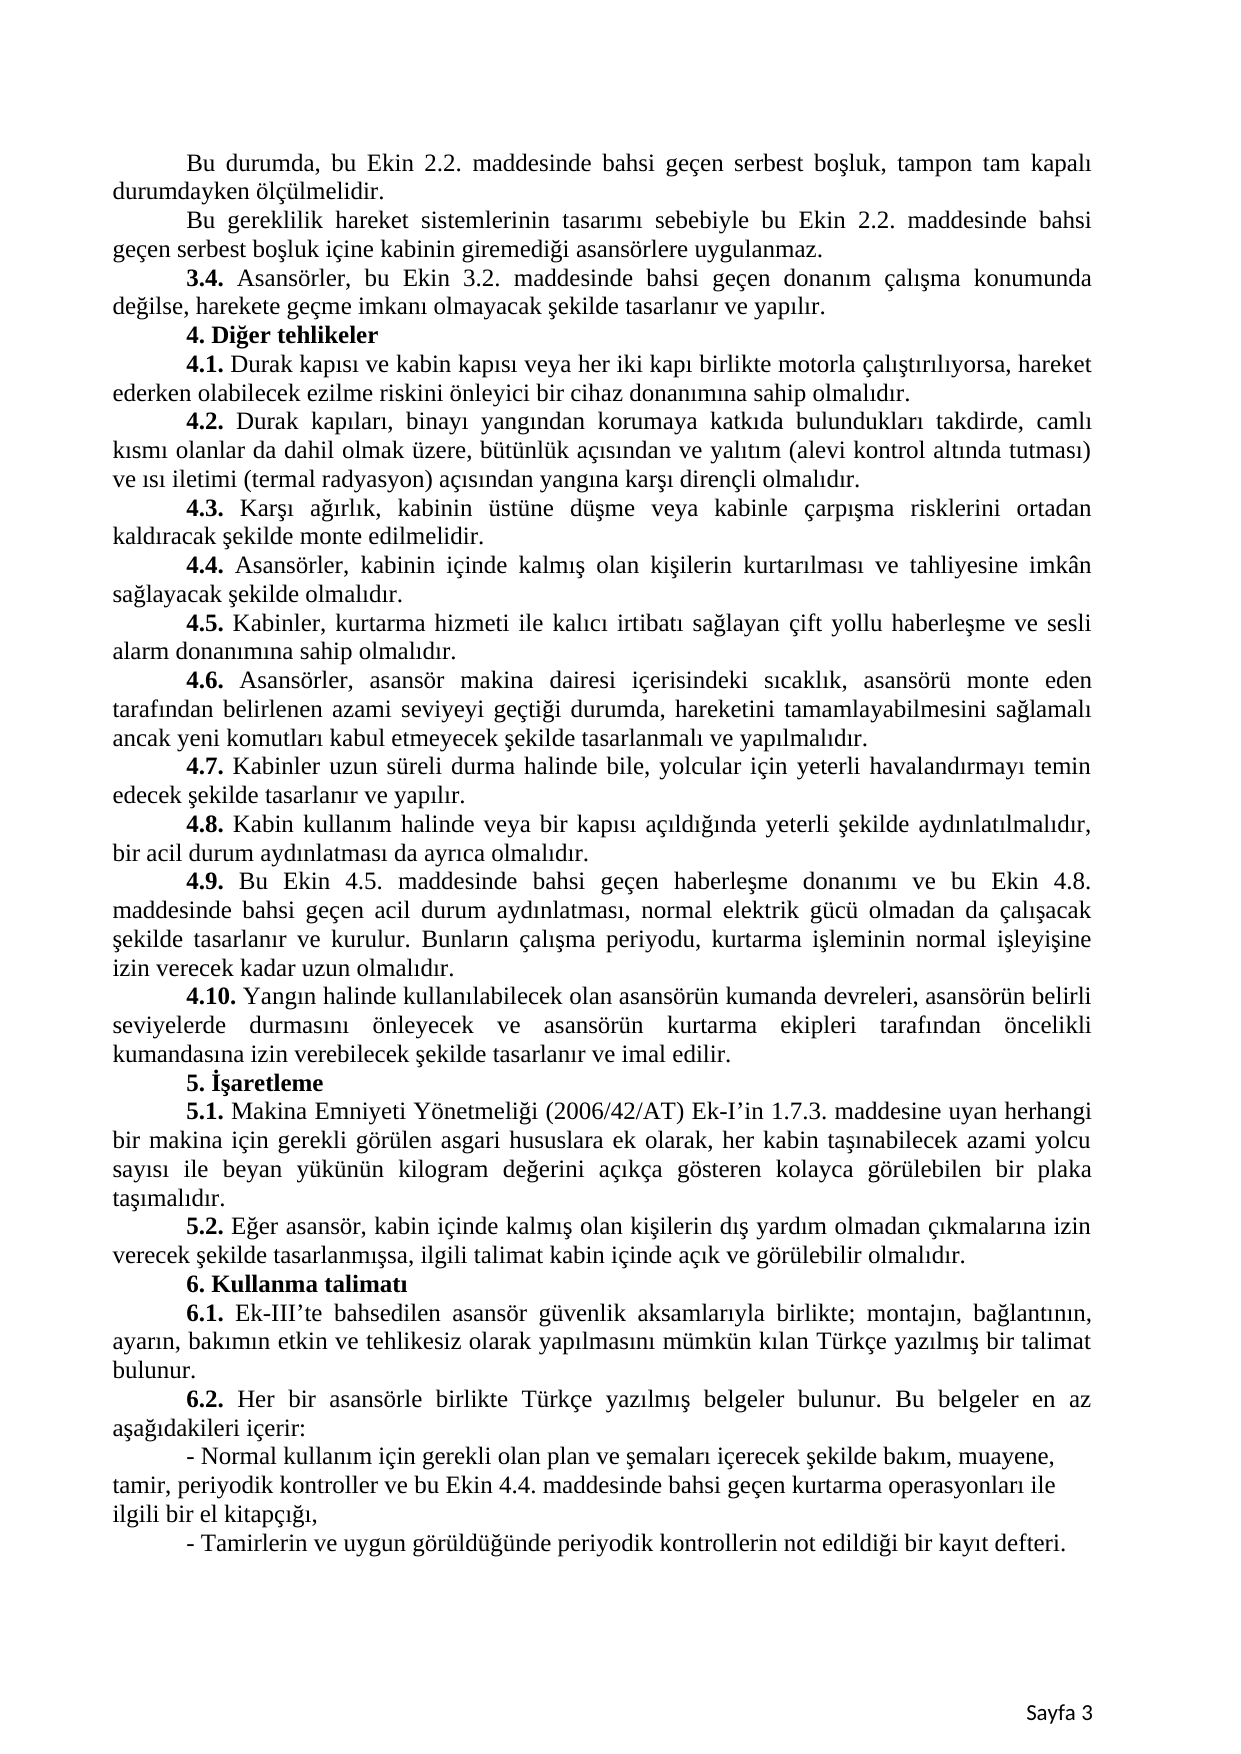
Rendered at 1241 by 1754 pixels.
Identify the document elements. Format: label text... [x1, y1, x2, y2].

text - Normal kullanım için gerekli olan plan ve şemaları içerecek şekilde bakım, muayene, tamir, periyodik kontroller ve bu Ekin 4.4. maddesinde bahsi geçen kurtarma operasyonları ile ilgili bir el kitapçığı, [112, 1441, 1092, 1528]
text - Tamirlerin ve uygun görüldüğünde periyodik kontrollerin not edildiği bir kayıt defteri. [112, 1528, 1092, 1556]
text 6. Kullanma talimatı [112, 1269, 1092, 1298]
text 5.1. Makina Emniyeti Yönetmeliği (2006/42/AT) Ek-I’in 1.7.3. maddesine uyan herhangi bir makina için gerekli görülen asgari hususlara ek olarak, her kabin taşınabilecek azami yolcu sayısı ile beyan yükünün kilogram değerini açıkça gösteren kolayca görülebilen bir plaka taşımalıdır. [112, 1096, 1092, 1211]
text 6.1. Ek-III’te bahsedilen asansör güvenlik aksamlarıyla birlikte; montajın, bağlantının, ayarın, bakımın etkin ve tehlikesiz olarak yapılmasını mümkün kılan Türkçe yazılmış bir talimat bulunur. [112, 1298, 1092, 1384]
text 4.2. Durak kapıları, binayı yangından korumaya katkıda bulundukları takdirde, camlı kısmı olanlar da dahil olmak üzere, bütünlük açısından ve yalıtım (alevi kontrol altında tutması) ve ısı iletimi (termal radyasyon) açısından yangına karşı dirençli olmalıdır. [112, 406, 1092, 493]
text 4.3. Karşı ağırlık, kabinin üstüne düşme veya kabinle çarpışma risklerini ortadan kaldıracak şekilde monte edilmelidir. [112, 493, 1092, 550]
text Bu durumda, bu Ekin 2.2. maddesinde bahsi geçen serbest boşluk, tampon tam kapalı durumdayken ölçülmelidir. [112, 148, 1092, 205]
text 4.4. Asansörler, kabinin içinde kalmış olan kişilerin kurtarılması ve tahliyesine imkân sağlayacak şekilde olmalıdır. [112, 550, 1092, 608]
text 4.10. Yangın halinde kullanılabilecek olan asansörün kumanda devreleri, asansörün belirli seviyelerde durmasını önleyecek ve asansörün kurtarma ekipleri tarafından öncelikli kumandasına izin verebilecek şekilde tasarlanır ve imal edilir. [112, 981, 1092, 1068]
text 4.5. Kabinler, kurtarma hizmeti ile kalıcı irtibatı sağlayan çift yollu haberleşme ve sesli alarm donanımına sahip olmalıdır. [112, 608, 1092, 665]
text 4.1. Durak kapısı ve kabin kapısı veya her iki kapı birlikte motorla çalıştırılıyorsa, hareket ederken olabilecek ezilme riskini önleyici bir cihaz donanımına sahip olmalıdır. [112, 349, 1092, 406]
text 5.2. Eğer asansör, kabin içinde kalmış olan kişilerin dış yardım olmadan çıkmalarına izin verecek şekilde tasarlanmışsa, ilgili talimat kabin içinde açık ve görülebilir olmalıdır. [112, 1211, 1092, 1269]
text 4. Diğer tehlikeler [112, 320, 1092, 349]
text 4.9. Bu Ekin 4.5. maddesinde bahsi geçen haberleşme donanımı ve bu Ekin 4.8. maddesinde bahsi geçen acil durum aydınlatması, normal elektrik gücü olmadan da çalışacak şekilde tasarlanır ve kurulur. Bunların çalışma periyodu, kurtarma işleminin normal işleyişine izin verecek kadar uzun olmalıdır. [112, 866, 1092, 981]
text 4.6. Asansörler, asansör makina dairesi içerisindeki sıcaklık, asansörü monte eden tarafından belirlenen azami seviyeyi geçtiği durumda, hareketini tamamlayabilmesini sağlamalı ancak yeni komutları kabul etmeyecek şekilde tasarlanmalı ve yapılmalıdır. [112, 665, 1092, 751]
text 4.8. Kabin kullanım halinde veya bir kapısı açıldığında yeterli şekilde aydınlatılmalıdır, bir acil durum aydınlatması da ayrıca olmalıdır. [112, 809, 1092, 866]
text 3.4. Asansörler, bu Ekin 3.2. maddesinde bahsi geçen donanım çalışma konumunda değilse, harekete geçme imkanı olmayacak şekilde tasarlanır ve yapılır. [112, 263, 1092, 320]
text 5. İşaretleme [112, 1068, 1092, 1096]
text 6.2. Her bir asansörle birlikte Türkçe yazılmış belgeler bulunur. Bu belgeler en az aşağıdakileri içerir: [112, 1384, 1092, 1441]
text Bu gereklilik hareket sistemlerinin tasarımı sebebiyle bu Ekin 2.2. maddesinde bahsi geçen serbest boşluk içine kabinin giremediği asansörlere uygulanmaz. [112, 205, 1092, 263]
text 4.7. Kabinler uzun süreli durma halinde bile, yolcular için yeterli havalandırmayı temin edecek şekilde tasarlanır ve yapılır. [112, 751, 1092, 809]
